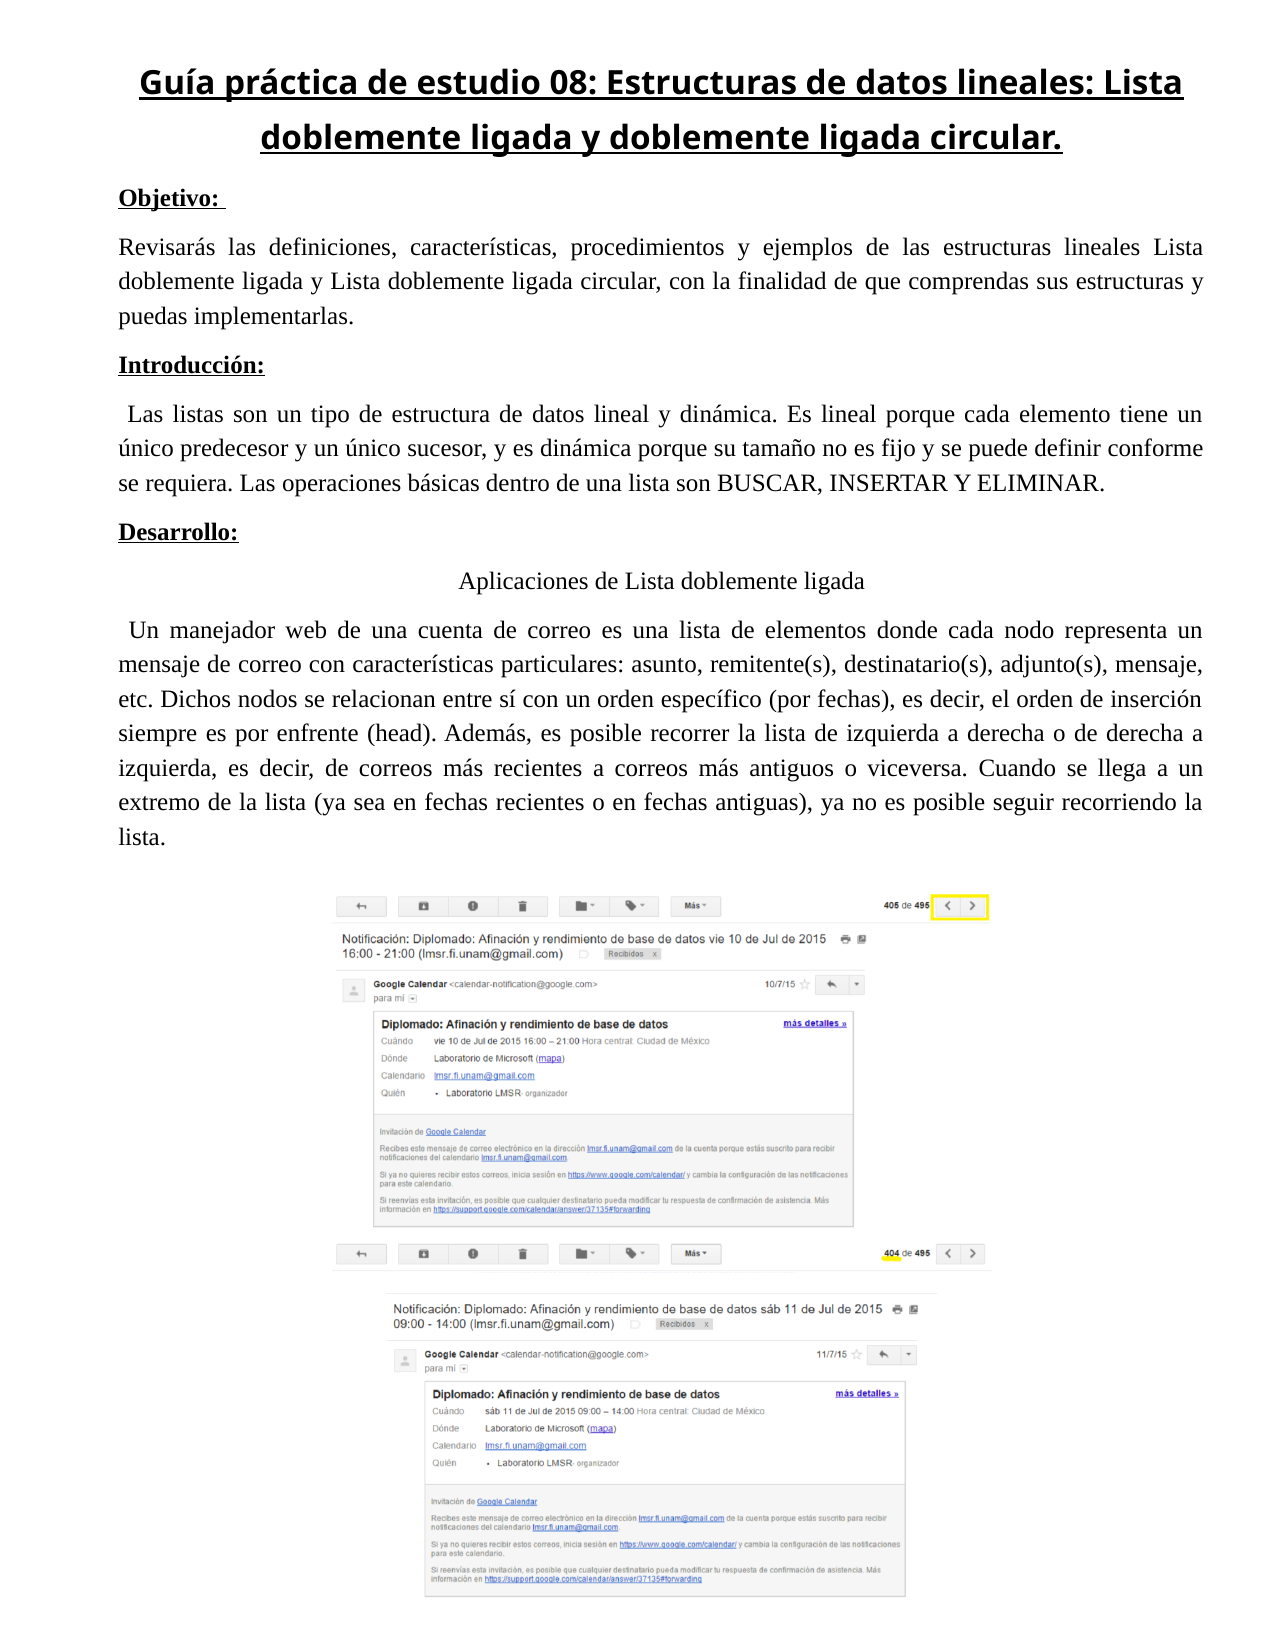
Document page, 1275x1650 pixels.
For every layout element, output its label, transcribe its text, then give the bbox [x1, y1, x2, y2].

text Aplicaciones de Lista doblemente ligada [118, 566, 1205, 595]
text Introducción: [118, 350, 1205, 378]
text Revisarás las definiciones, características, procedimientos y ejemplos de las estructuras lineales Lista doblemente ligada y Lista doblemente ligada circular, con la finalidad de que comprendas sus estructuras y puedas implementarlas. [118, 232, 1205, 329]
text Desarrollo: [118, 517, 1205, 546]
text Un manejador web de una cuenta de correo es una lista de elementos donde cada nodo representa un mensaje de correo con características particulares: asunto, remitente(s), destinatario(s), adjunto(s), mensaje, etc. Dichos nodos se relacionan entre sí con un orden específico (por fechas), es decir, el orden de inserción siempre es por enfrente (head). Además, es posible recorrer la lista de izquierda a derecha o de derecha a izquierda, es decir, de correos más recientes a correos más antiguos o viceversa. Cuando se llega a un extremo de la lista (ya sea en fechas recientes o en fechas antiguas), ya no es posible seguir recorriendo la lista. [118, 615, 1205, 851]
text Las listas son un tipo de estructura de datos lineal y dinámica. Es lineal porque cada elemento tiene un único predecesor y un único sucesor, y es dinámica porque su tamaño no es fijo y se puede definir conforme se requiera. Las operaciones básicas dentro de una lista son BUSCAR, INSERTAR Y ELIMINAR. [118, 399, 1205, 497]
text Objetivo: [118, 183, 1205, 211]
text Guía práctica de estudio 08: Estructuras de datos lineales: Lista doblemente ligada y doblemente ligada circular. [118, 59, 1205, 159]
